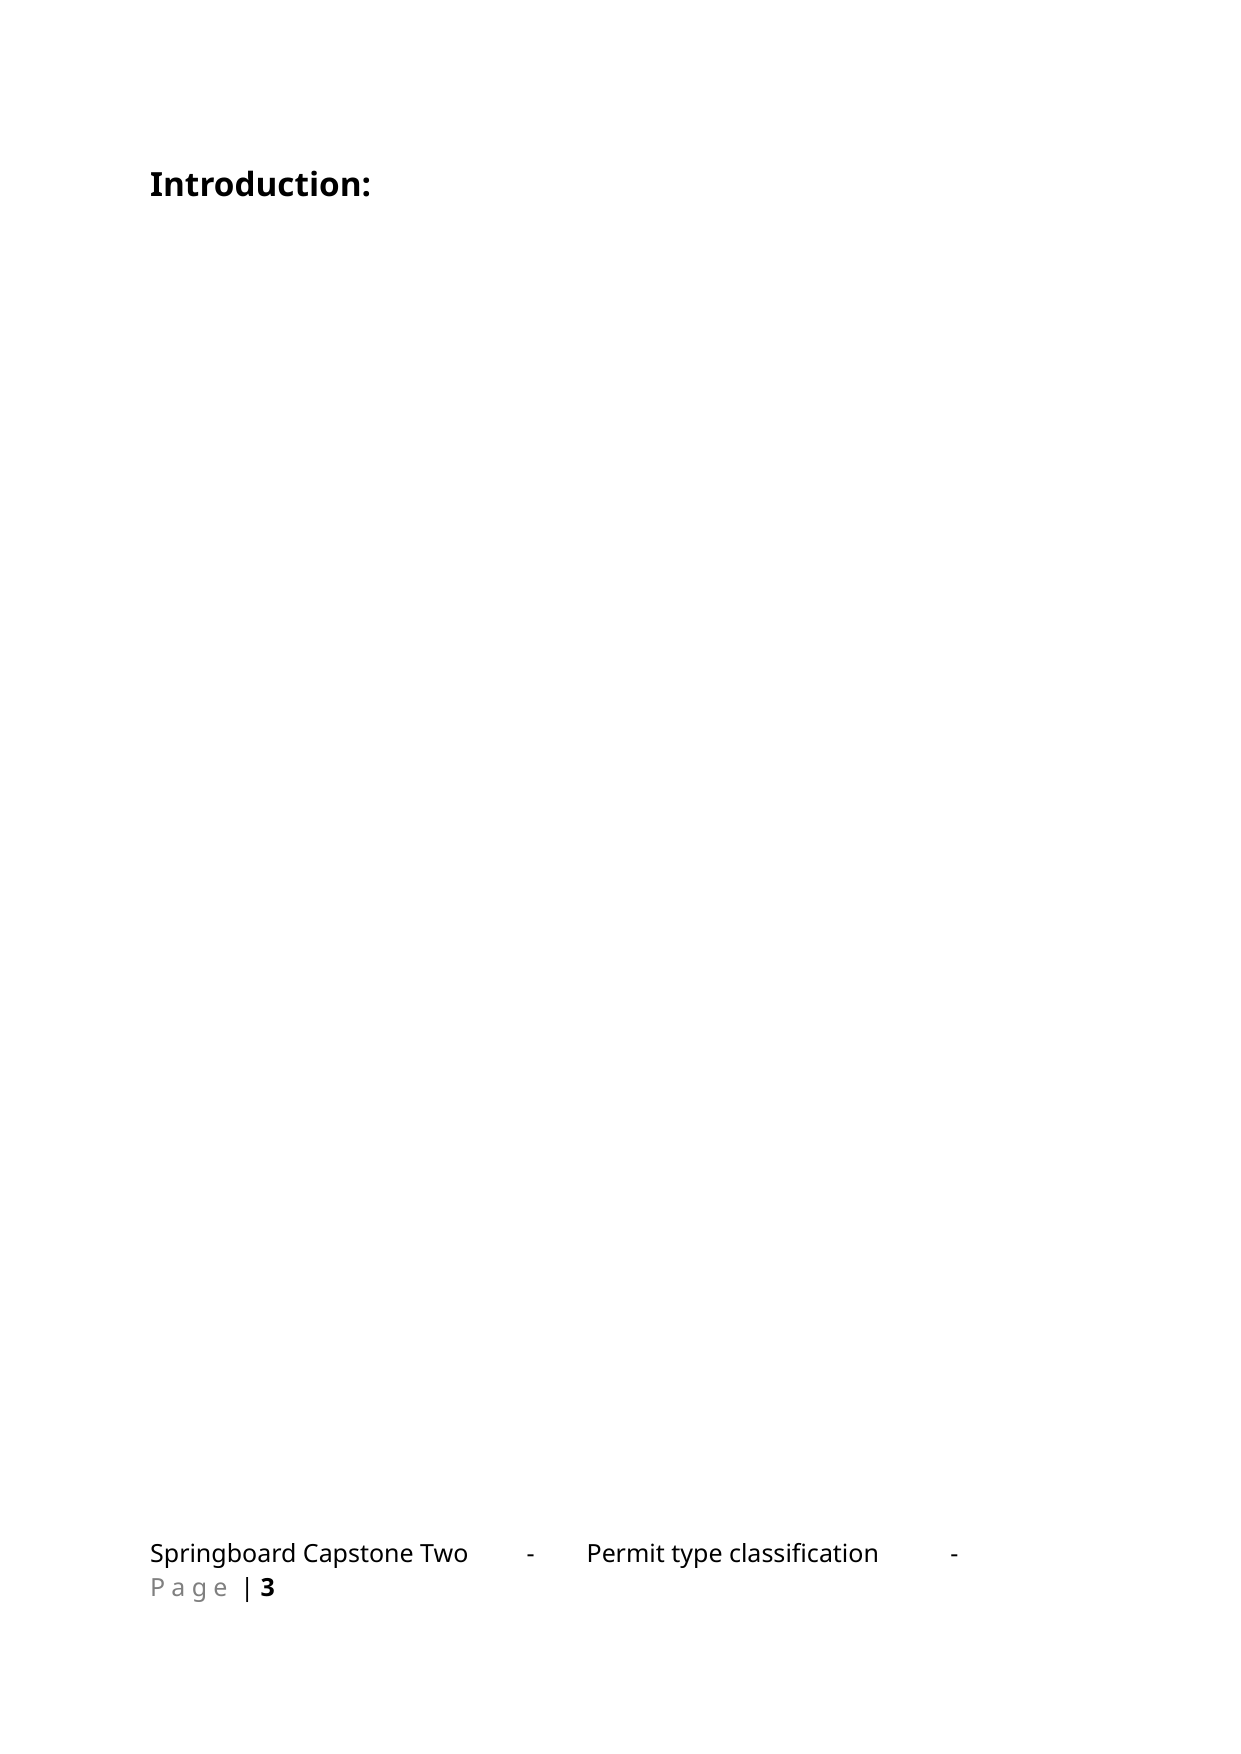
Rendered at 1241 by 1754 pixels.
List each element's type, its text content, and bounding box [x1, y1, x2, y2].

text Introduction: [150, 160, 1090, 206]
